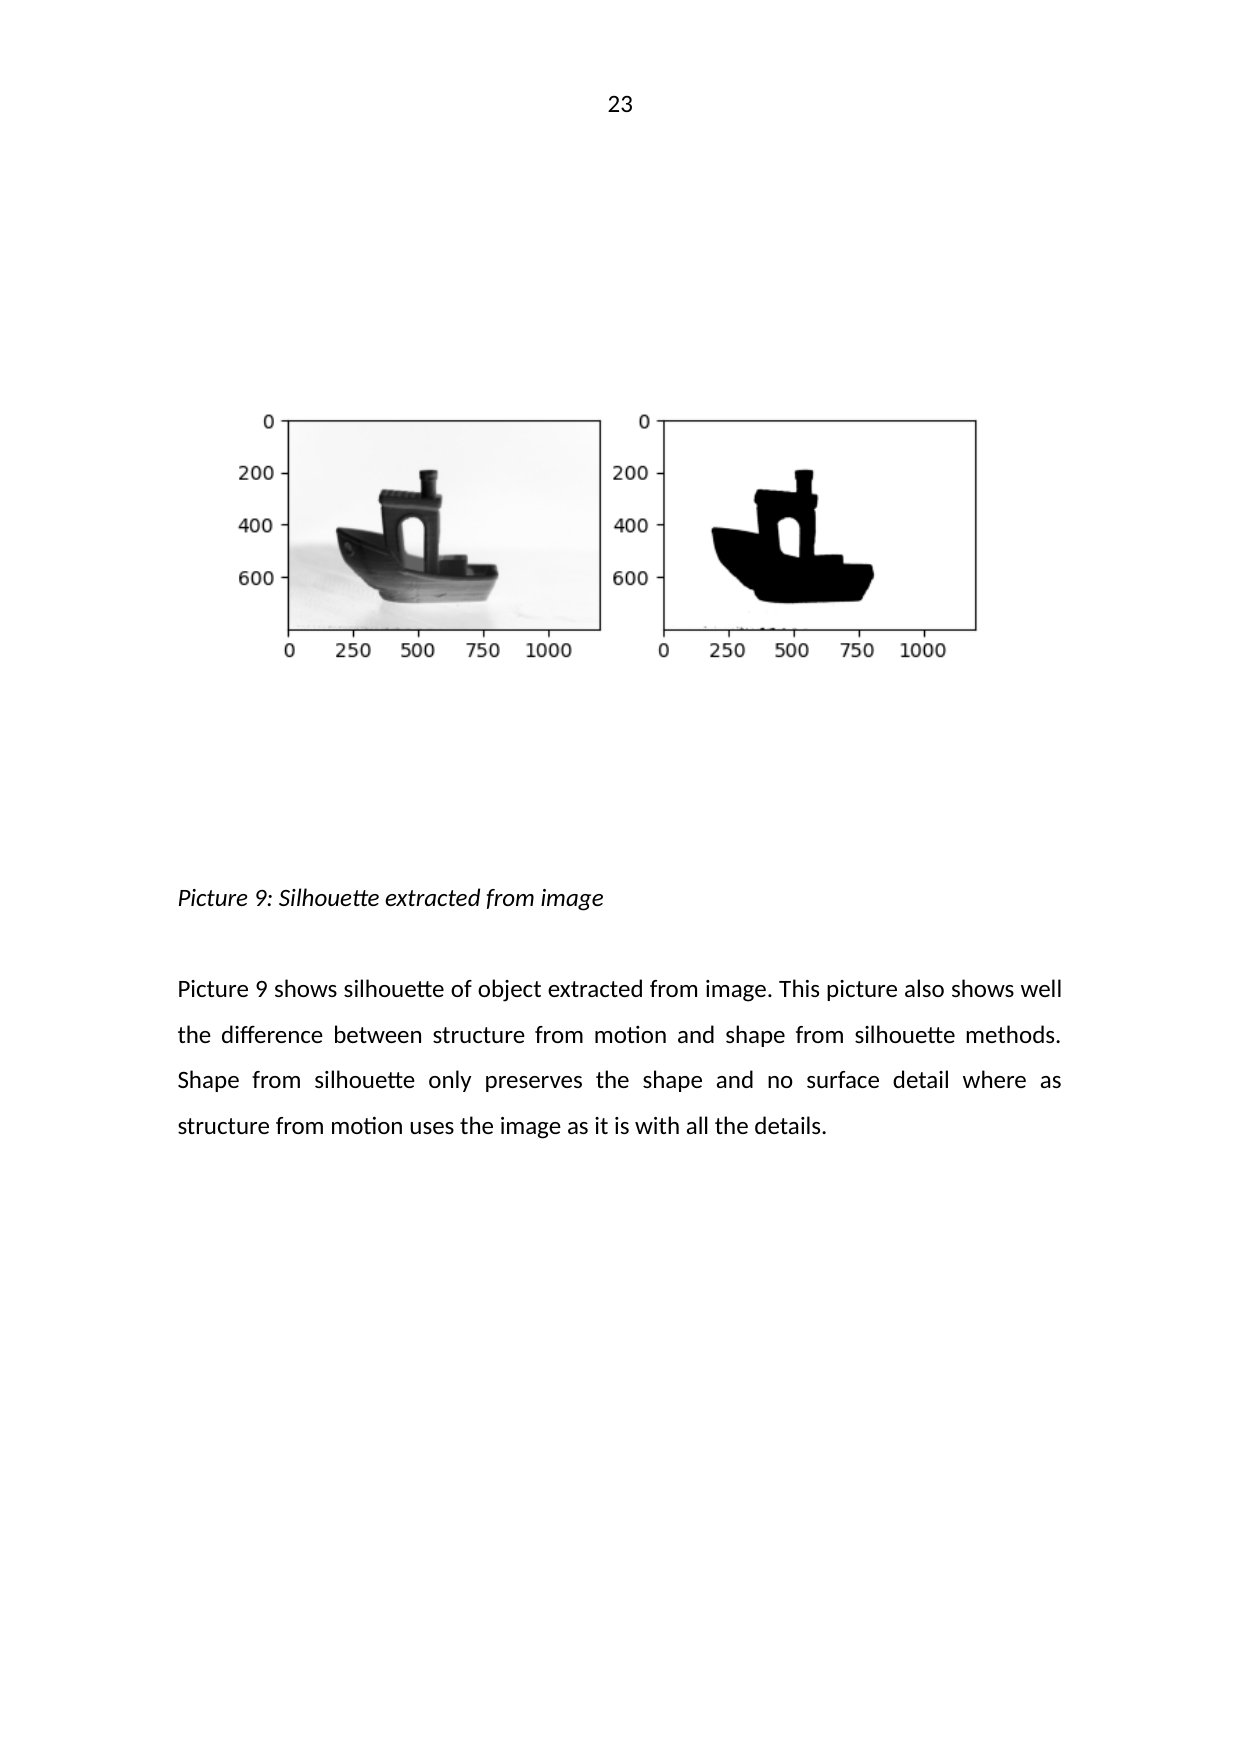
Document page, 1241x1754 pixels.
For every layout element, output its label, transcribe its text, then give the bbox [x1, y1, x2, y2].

picture [177, 189, 1063, 854]
text Picture 9 shows silhouette of object extracted from image. This picture also shows well the difference between structure from motion and shape from silhouette methods. Shape from silhouette only preserves the shape and no surface detail where as structure from motion uses the image as it is with all the details. [177, 973, 1063, 1141]
text Picture 9: Silhouette extracted from image [177, 854, 1063, 912]
